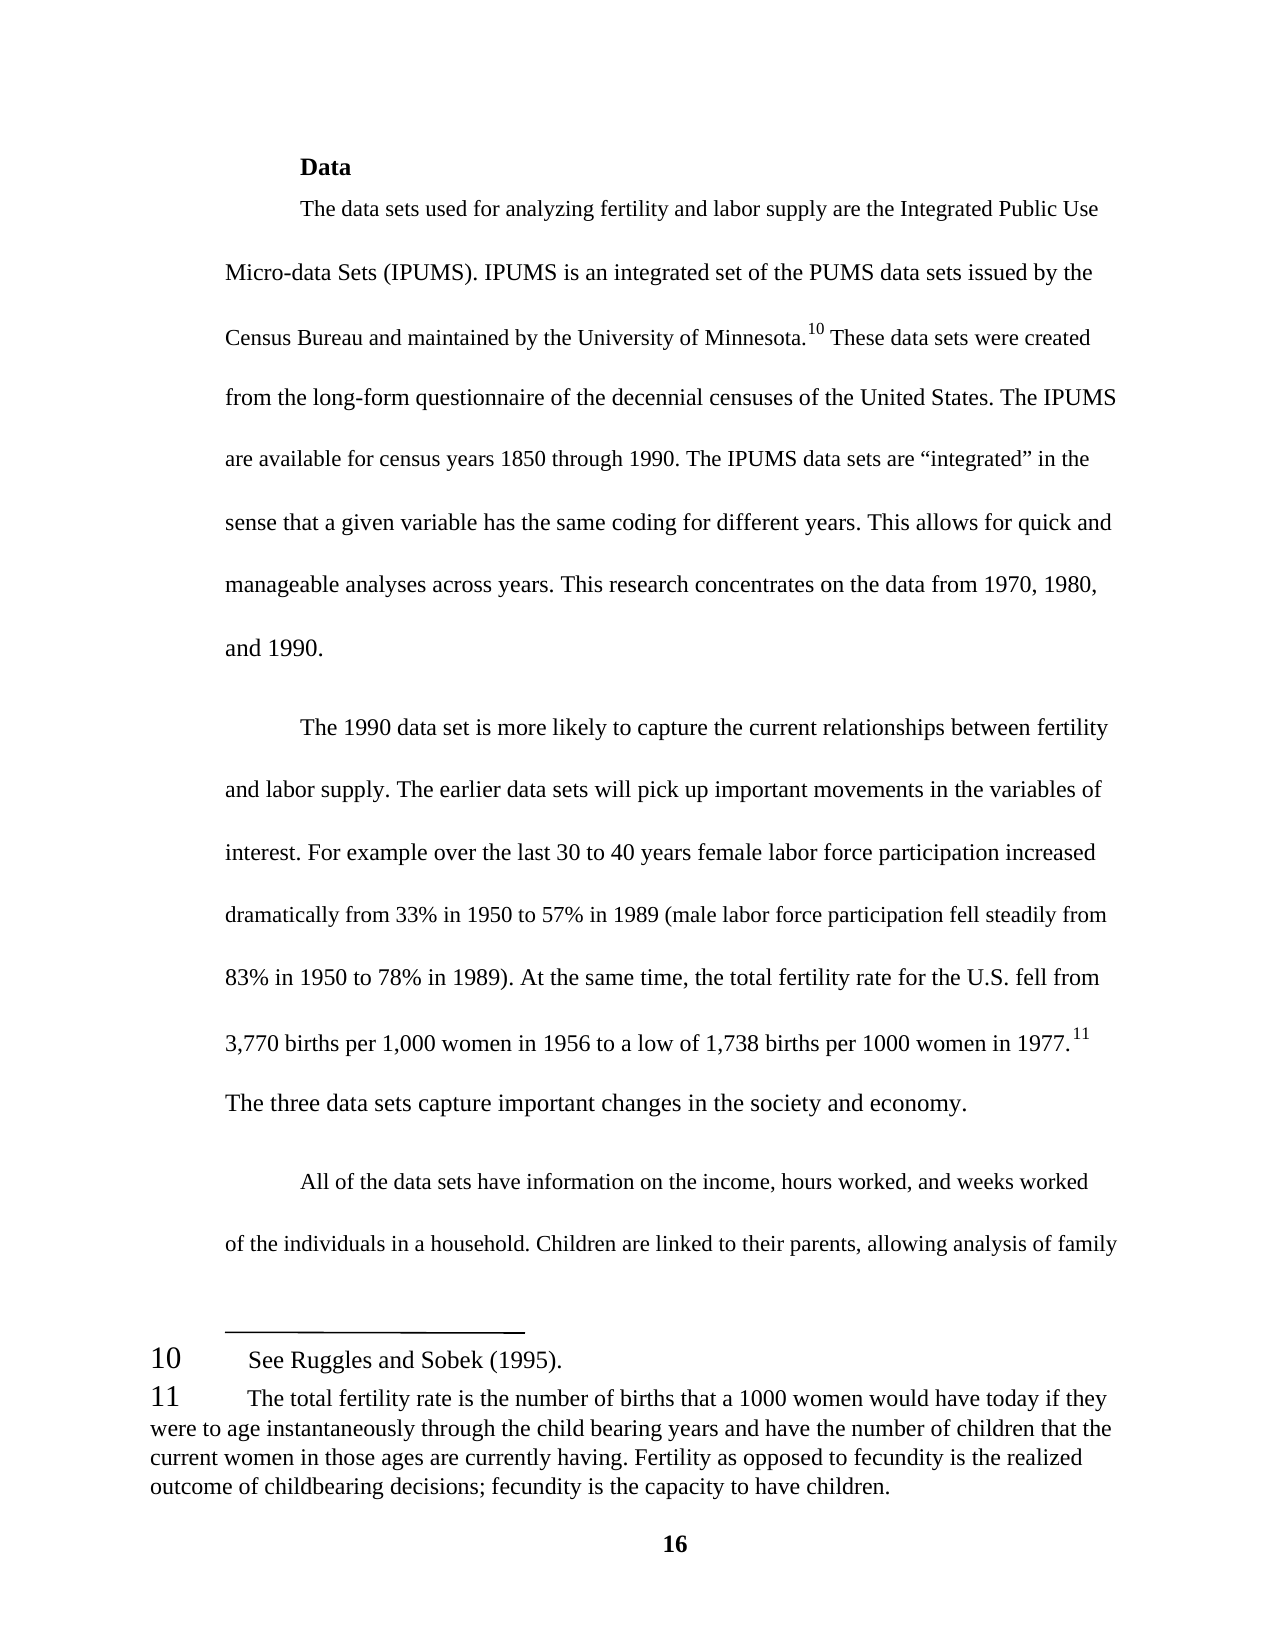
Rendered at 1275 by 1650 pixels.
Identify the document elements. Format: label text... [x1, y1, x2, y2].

text 83% in 1950 to 78% in 1989). At the same time, the total fertility rate for the U.S. fell from [225, 963, 1125, 991]
text interest. For example over the last 30 to 40 years female labor force participation increased [225, 838, 1125, 866]
text Data [300, 152, 1125, 180]
list See Ruggles and Sobek (1995). [150, 1340, 1125, 1376]
text of the individuals in a household. Children are linked to their parents, allowing analysis of family [225, 1230, 1125, 1257]
text and labor supply. The earlier data sets will pick up important movements in the variables of [225, 775, 1125, 803]
text are available for census years 1850 through 1990. The IPUMS data sets are “integrated” in the [225, 445, 1125, 472]
text Micro-data Sets (IPUMS). IPUMS is an integrated set of the PUMS data sets issued by the [225, 258, 1125, 285]
text 16 [662, 1529, 1125, 1558]
text sense that a given variable has the same coding for different years. This allows for quick and [225, 508, 1125, 536]
text All of the data sets have information on the income, hours worked, and weeks worked [300, 1168, 1125, 1194]
text The 1990 data set is more likely to capture the current relationships between fertility [300, 713, 1125, 740]
text The three data sets capture important changes in the society and economy. [225, 1088, 1125, 1117]
text 3,770 births per 1,000 women in 1956 to a low of 1,738 births per 1000 women in 1977.11 [225, 1023, 1125, 1058]
text from the long-form questionnaire of the decennial censuses of the United States. The IPUMS [225, 383, 1125, 410]
text manageable analyses across years. This research concentrates on the data from 1970, 1980, [225, 571, 1125, 598]
text Census Bureau and maintained by the University of Minnesota.10 These data sets were created [225, 318, 1125, 352]
list The total fertility rate is the number of births that a 1000 women would have today if they were to age instantaneously through the child bearing years and have the number of children that the current women in those ages are currently having. Fertility as opposed to fecundity is the realized outcome of childbearing decisions; fecundity is the capacity to have children. [150, 1378, 1125, 1500]
text and 1990. [225, 633, 1125, 662]
text dramatically from 33% in 1950 to 57% in 1989 (male labor force participation fell steadily from [225, 901, 1125, 927]
text The data sets used for analyzing fertility and labor supply are the Integrated Public Use [300, 195, 1125, 222]
